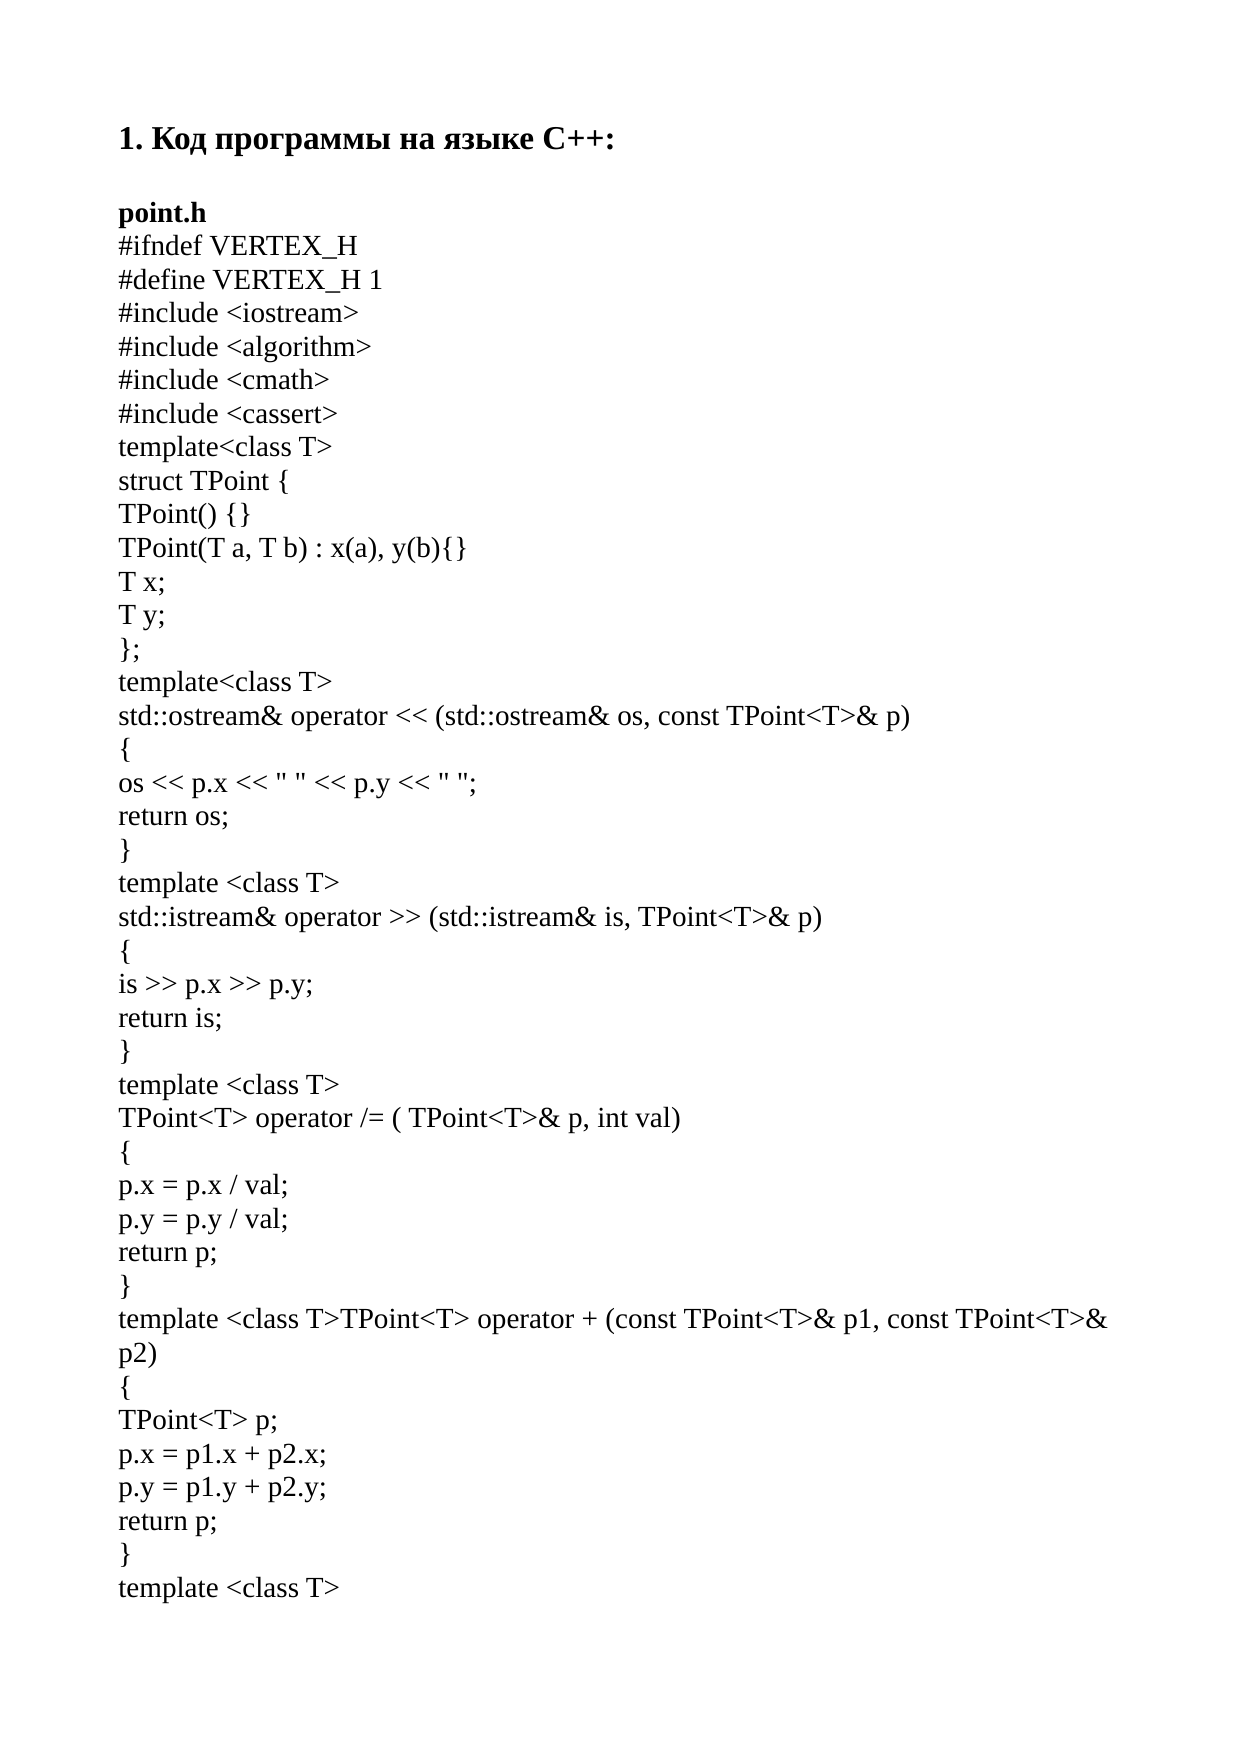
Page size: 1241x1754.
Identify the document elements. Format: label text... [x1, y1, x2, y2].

text template<class T> [118, 429, 1122, 463]
text #define VERTEX_H 1 [118, 262, 1122, 295]
text p.y = p1.y + p2.y; [118, 1469, 1122, 1503]
text 1. Код программы на языке C++: [118, 118, 1122, 156]
text #include <cmath> [118, 362, 1122, 396]
text } [118, 832, 1122, 866]
text struct TPoint { [118, 463, 1122, 497]
text template <class T> [118, 1067, 1122, 1100]
text { [118, 1134, 1122, 1167]
text std::ostream& operator << (std::ostream& os, const TPoint<T>& p) [118, 698, 1122, 731]
text p.x = p1.x + p2.x; [118, 1436, 1122, 1469]
text #include <iostream> [118, 295, 1122, 329]
text os << p.x << " " << p.y << " "; [118, 765, 1122, 798]
text return p; [118, 1503, 1122, 1536]
text } [118, 1536, 1122, 1570]
text template <class T> [118, 866, 1122, 899]
text p.y = p.y / val; [118, 1201, 1122, 1234]
text T y; [118, 597, 1122, 631]
text #include <algorithm> [118, 329, 1122, 362]
text { [118, 1369, 1122, 1402]
text point.h [118, 195, 1122, 228]
text T x; [118, 564, 1122, 597]
text return p; [118, 1234, 1122, 1268]
text { [118, 731, 1122, 765]
text template <class T>TPoint<T> operator + (const TPoint<T>& p1, const TPoint<T>& p2) [118, 1302, 1122, 1369]
text TPoint(T a, T b) : x(a), y(b){} [118, 530, 1122, 564]
text template <class T> [118, 1570, 1122, 1603]
text } [118, 1268, 1122, 1302]
text return is; [118, 1000, 1122, 1033]
text is >> p.x >> p.y; [118, 966, 1122, 1000]
text p.x = p.x / val; [118, 1167, 1122, 1201]
text template<class T> [118, 664, 1122, 698]
text std::istream& operator >> (std::istream& is, TPoint<T>& p) [118, 899, 1122, 933]
text TPoint() {} [118, 497, 1122, 530]
text TPoint<T> p; [118, 1402, 1122, 1436]
text TPoint<T> operator /= ( TPoint<T>& p, int val) [118, 1100, 1122, 1134]
text #ifndef VERTEX_H [118, 228, 1122, 262]
text return os; [118, 798, 1122, 832]
text { [118, 933, 1122, 966]
text } [118, 1033, 1122, 1067]
text }; [118, 631, 1122, 664]
text #include <cassert> [118, 396, 1122, 429]
